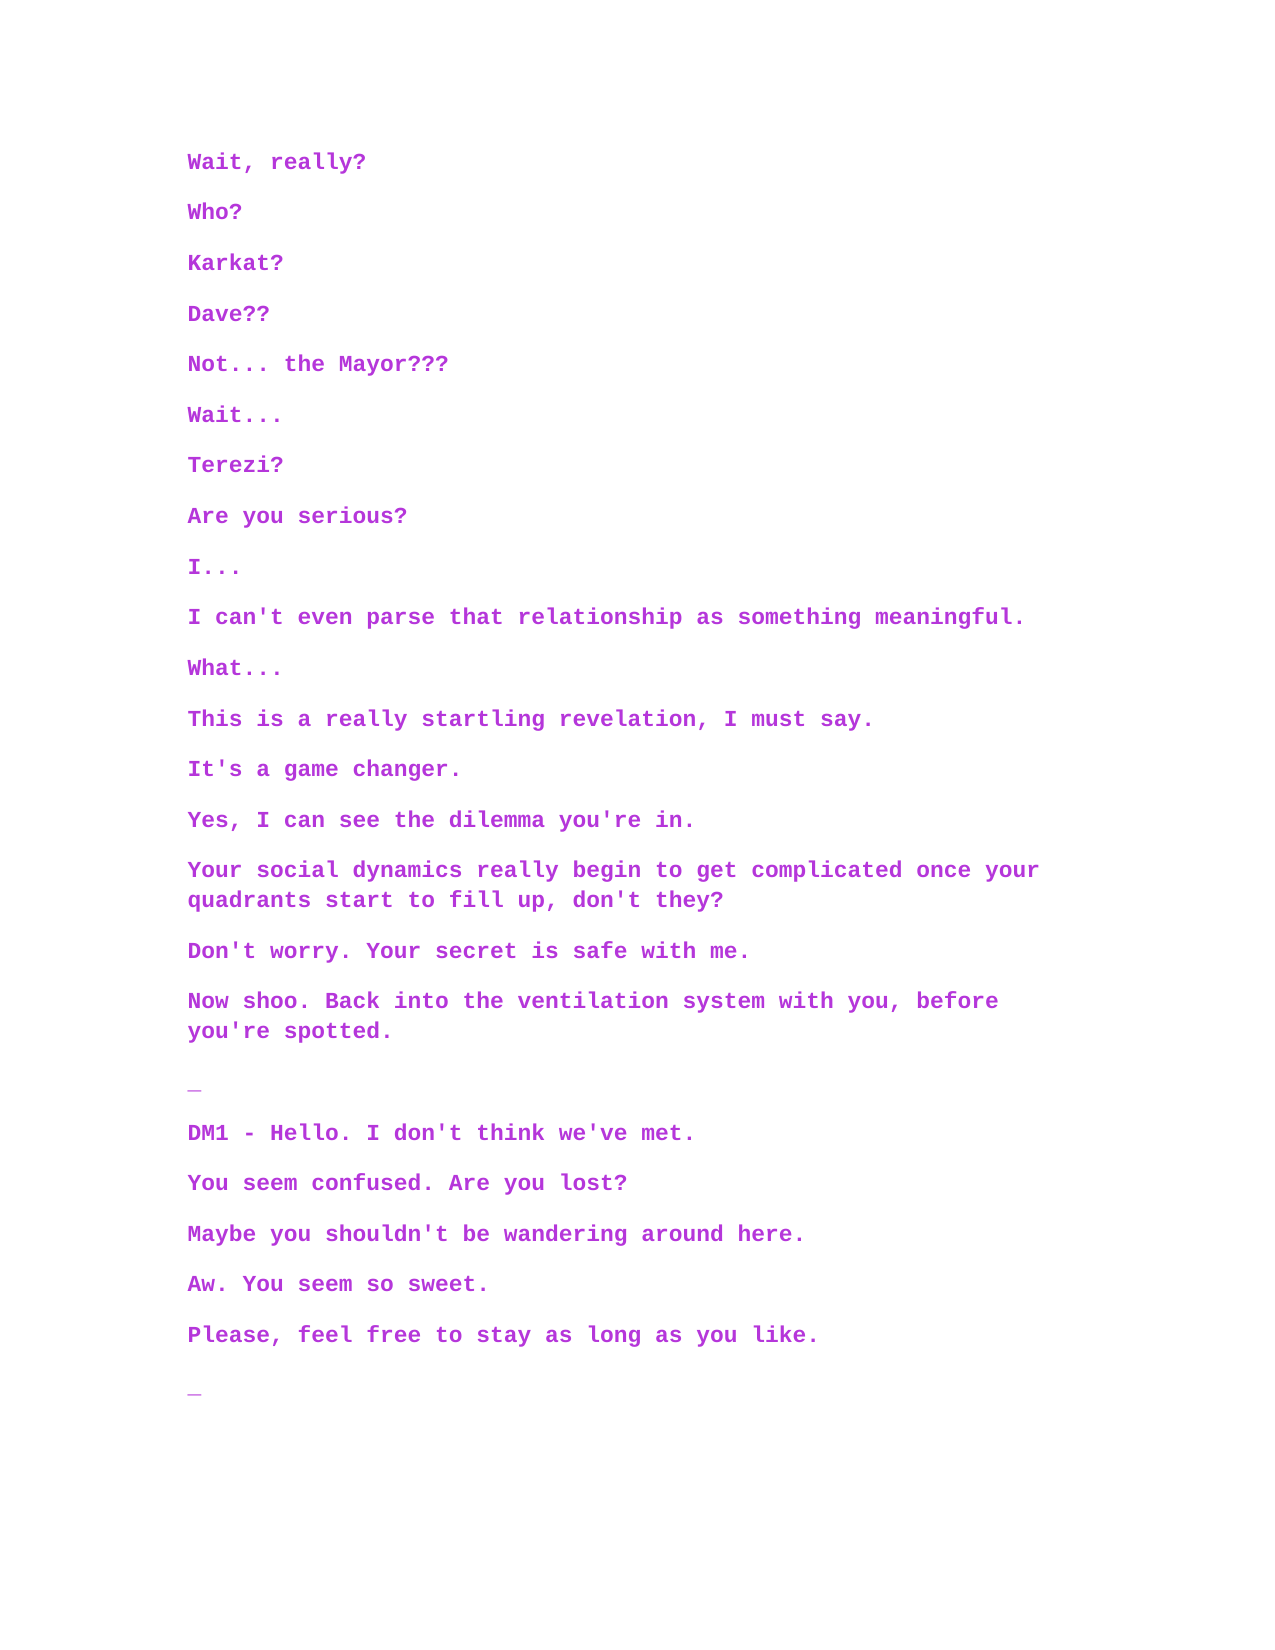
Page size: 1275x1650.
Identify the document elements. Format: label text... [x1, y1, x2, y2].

text Wait... [187, 403, 1087, 429]
text Your social dynamics really begin to get complicated once your quadrants start to fill up, don't they? [187, 859, 1087, 914]
text Please, feel free to stay as long as you like. [187, 1323, 1087, 1349]
text Yes, I can see the dilemma you're in. [187, 808, 1087, 834]
text DM1 - Hello. I don't think we've met. [187, 1121, 1087, 1147]
text You seem confused. Are you lost? [187, 1171, 1087, 1197]
text _ [187, 1070, 1087, 1096]
text Terezi? [187, 454, 1087, 480]
text Are you serious? [187, 504, 1087, 530]
text _ [187, 1374, 1087, 1400]
text This is a really startling revelation, I must say. [187, 707, 1087, 733]
text Wait, really? [187, 150, 1087, 176]
text I... [187, 555, 1087, 581]
text Now shoo. Back into the ventilation system with you, before you're spotted. [187, 990, 1087, 1046]
text I can't even parse that relationship as something meaningful. [187, 606, 1087, 632]
text Who? [187, 201, 1087, 227]
text Maybe you shouldn't be wandering around here. [187, 1222, 1087, 1248]
text What... [187, 656, 1087, 682]
text Aw. You seem so sweet. [187, 1273, 1087, 1299]
text Not... the Mayor??? [187, 352, 1087, 378]
text Karkat? [187, 251, 1087, 277]
text It's a game changer. [187, 757, 1087, 783]
text Dave?? [187, 302, 1087, 328]
text Don't worry. Your secret is safe with me. [187, 939, 1087, 965]
